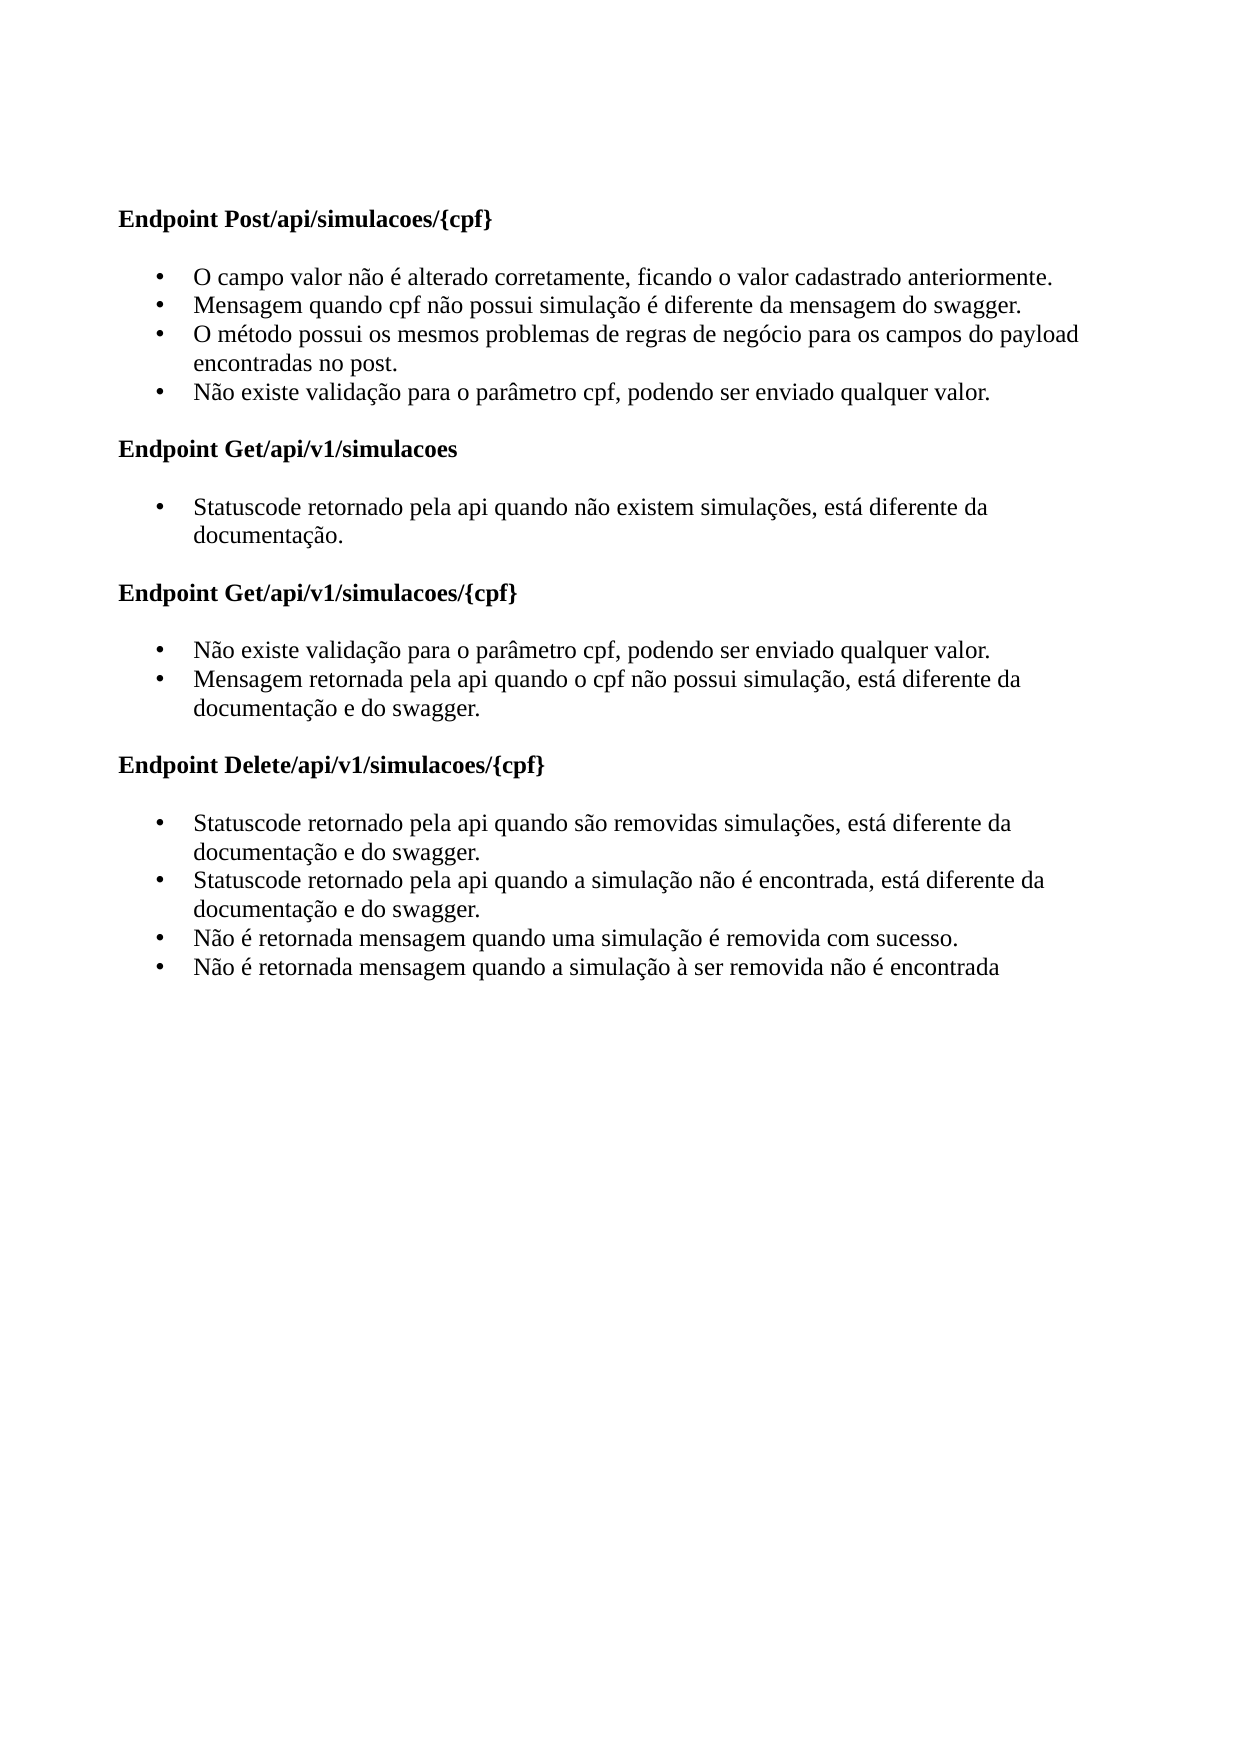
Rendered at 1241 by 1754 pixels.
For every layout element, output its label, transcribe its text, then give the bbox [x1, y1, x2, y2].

list O campo valor não é alterado corretamente, ficando o valor cadastrado anteriormente. [156, 262, 1122, 291]
text Endpoint Get/api/v1/simulacoes/{cpf} [118, 578, 1122, 607]
list Mensagem quando cpf não possui simulação é diferente da mensagem do swagger. [156, 291, 1122, 319]
list Mensagem retornada pela api quando o cpf não possui simulação, está diferente da documentação e do swagger. [156, 664, 1122, 722]
list Não é retornada mensagem quando uma simulação é removida com sucesso. [156, 923, 1122, 952]
list Statuscode retornado pela api quando são removidas simulações, está diferente da documentação e do swagger. [156, 808, 1122, 866]
text Endpoint Post/api/simulacoes/{cpf} [118, 204, 1122, 233]
text Endpoint Get/api/v1/simulacoes [118, 434, 1122, 463]
list Não existe validação para o parâmetro cpf, podendo ser enviado qualquer valor. [156, 377, 1122, 406]
text Endpoint Delete/api/v1/simulacoes/{cpf} [118, 751, 1122, 779]
list Não é retornada mensagem quando a simulação à ser removida não é encontrada [156, 952, 1122, 981]
list Statuscode retornado pela api quando a simulação não é encontrada, está diferente da documentação e do swagger. [156, 866, 1122, 923]
list O método possui os mesmos problemas de regras de negócio para os campos do payload encontradas no post. [156, 319, 1122, 377]
list Statuscode retornado pela api quando não existem simulações, está diferente da documentação. [156, 492, 1122, 549]
list Não existe validação para o parâmetro cpf, podendo ser enviado qualquer valor. [156, 636, 1122, 664]
